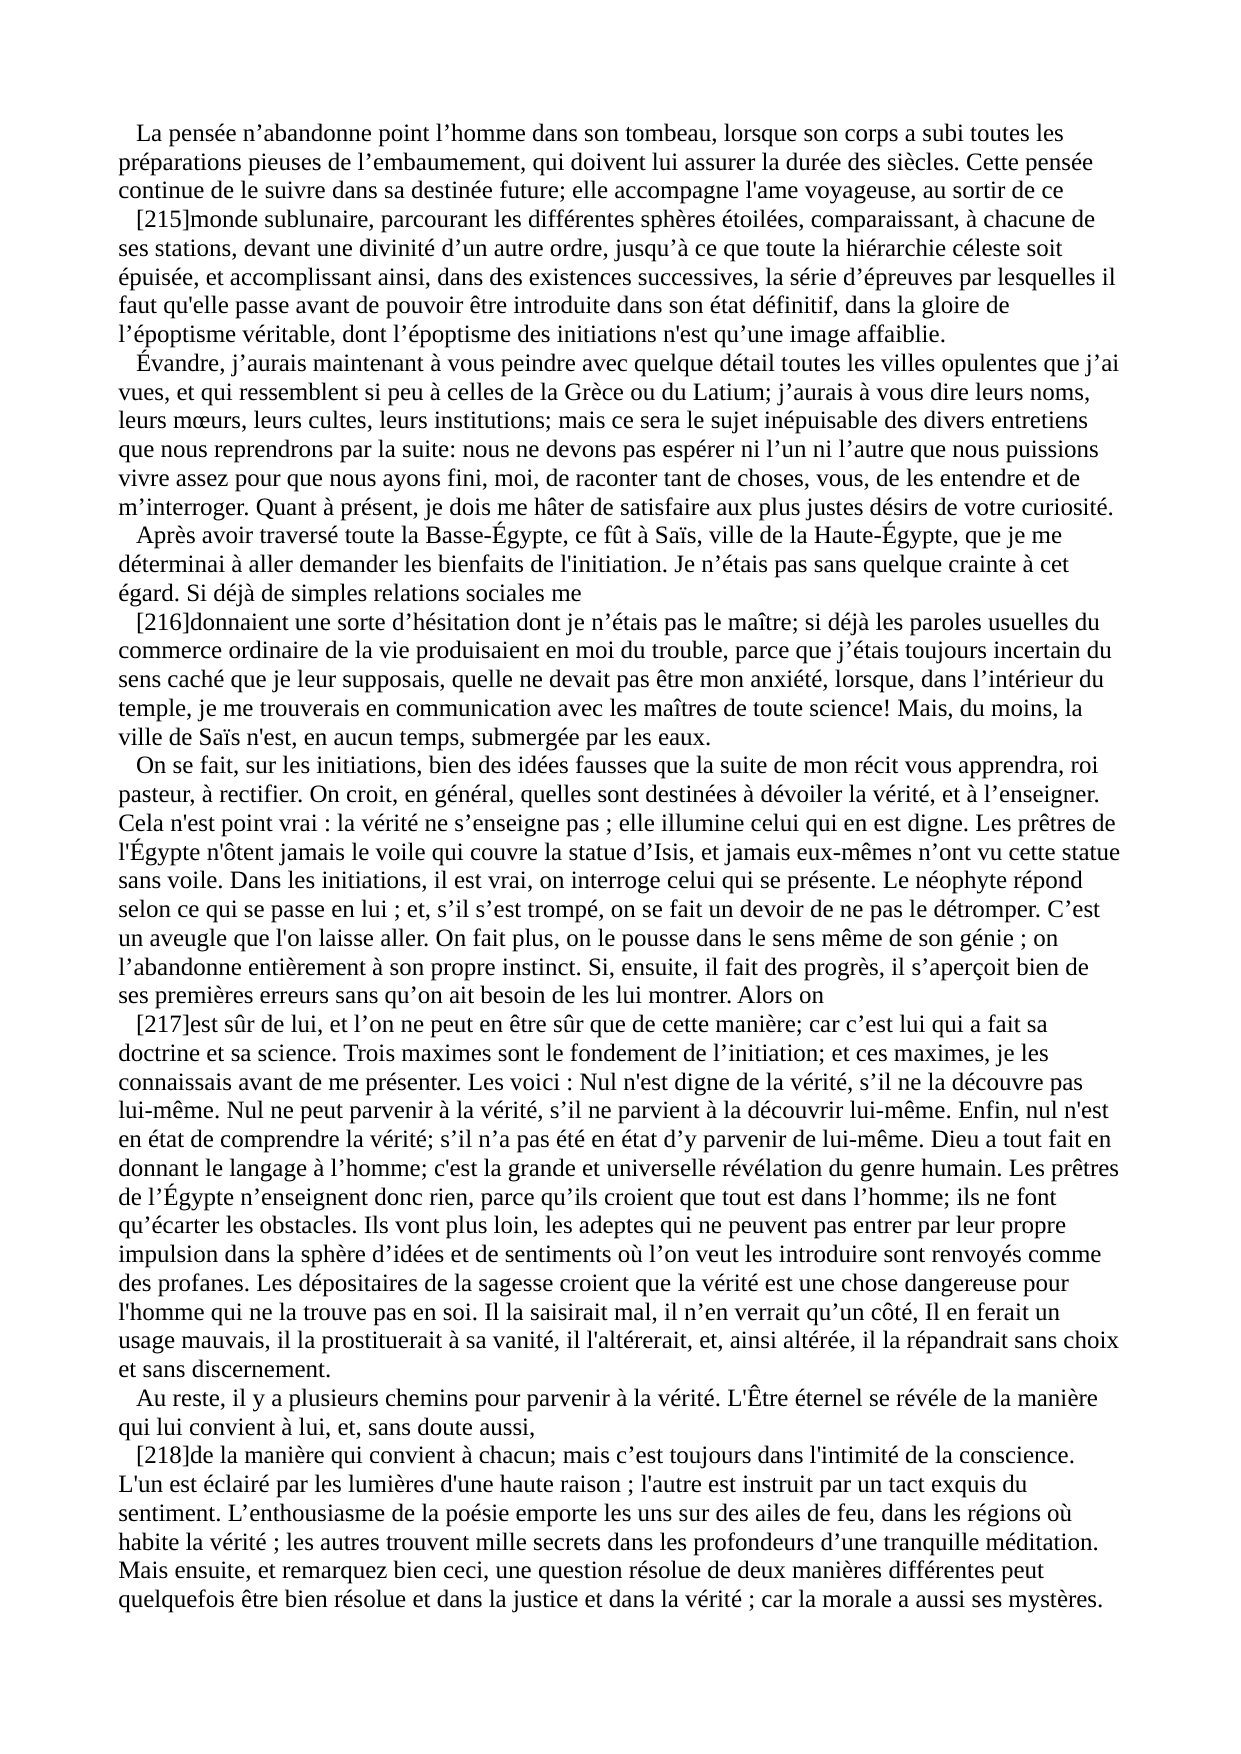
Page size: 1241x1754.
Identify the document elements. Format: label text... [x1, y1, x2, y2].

text Évandre, j’aurais maintenant à vous peindre avec quelque détail toutes les villes opulentes que j’ai vues, et qui ressemblent si peu à celles de la Grèce ou du Latium; j’aurais à vous dire leurs noms, leurs mœurs, leurs cultes, leurs institutions; mais ce sera le sujet inépuisable des divers entretiens que nous reprendrons par la suite: nous ne devons pas espérer ni l’un ni l’autre que nous puissions vivre assez pour que nous ayons fini, moi, de raconter tant de choses, vous, de les entendre et de m’interroger. Quant à présent, je dois me hâter de satisfaire aux plus justes désirs de votre curiosité. [118, 348, 1122, 521]
text [215]monde sublunaire, parcourant les différentes sphères étoilées, comparaissant, à chacune de ses stations, devant une divinité d’un autre ordre, jusqu’à ce que toute la hiérarchie céleste soit épuisée, et accomplissant ainsi, dans des existences successives, la série d’épreuves par lesquelles il faut qu'elle passe avant de pouvoir être introduite dans son état définitif, dans la gloire de l’époptisme véritable, dont l’époptisme des initiations n'est qu’une image affaiblie. [118, 204, 1122, 348]
text [217]est sûr de lui, et l’on ne peut en être sûr que de cette manière; car c’est lui qui a fait sa doctrine et sa science. Trois maximes sont le fondement de l’initiation; et ces maximes, je les connaissais avant de me présenter. Les voici : Nul n'est digne de la vérité, s’il ne la découvre pas lui-même. Nul ne peut parvenir à la vérité, s’il ne parvient à la découvrir lui-même. Enfin, nul n'est en état de comprendre la vérité; s’il n’a pas été en état d’y parvenir de lui-même. Dieu a tout fait en donnant le langage à l’homme; c'est la grande et universelle révélation du genre humain. Les prêtres de l’Égypte n’enseignent donc rien, parce qu’ils croient que tout est dans l’homme; ils ne font qu’écarter les obstacles. Ils vont plus loin, les adeptes qui ne peuvent pas entrer par leur propre impulsion dans la sphère d’idées et de sentiments où l’on veut les introduire sont renvoyés comme des profanes. Les dépositaires de la sagesse croient que la vérité est une chose dangereuse pour l'homme qui ne la trouve pas en soi. Il la saisirait mal, il n’en verrait qu’un côté, Il en ferait un usage mauvais, il la prostituerait à sa vanité, il l'altérerait, et, ainsi altérée, il la répandrait sans choix et sans discernement. [118, 1009, 1122, 1383]
text La pensée n’abandonne point l’homme dans son tombeau, lorsque son corps a subi toutes les préparations pieuses de l’embaumement, qui doivent lui assurer la durée des siècles. Cette pensée continue de le suivre dans sa destinée future; elle accompagne l'ame voyageuse, au sortir de ce [118, 118, 1122, 204]
text Au reste, il y a plusieurs chemins pour parvenir à la vérité. L'Être éternel se révéle de la manière qui lui convient à lui, et, sans doute aussi, [118, 1383, 1122, 1441]
text Après avoir traversé toute la Basse-Égypte, ce fût à Saïs, ville de la Haute-Égypte, que je me déterminai à aller demander les bienfaits de l'initiation. Je n’étais pas sans quelque crainte à cet égard. Si déjà de simples relations sociales me [118, 521, 1122, 607]
text [218]de la manière qui convient à chacun; mais c’est toujours dans l'intimité de la conscience. L'un est éclairé par les lumières d'une haute raison ; l'autre est instruit par un tact exquis du sentiment. L’enthousiasme de la poésie emporte les uns sur des ailes de feu, dans les régions où habite la vérité ; les autres trouvent mille secrets dans les profondeurs d’une tranquille méditation. Mais ensuite, et remarquez bien ceci, une question résolue de deux manières différentes peut quelquefois être bien résolue et dans la justice et dans la vérité ; car la morale a aussi ses mystères. [118, 1441, 1122, 1613]
text On se fait, sur les initiations, bien des idées fausses que la suite de mon récit vous apprendra, roi pasteur, à rectifier. On croit, en général, quelles sont destinées à dévoiler la vérité, et à l’enseigner. Cela n'est point vrai : la vérité ne s’enseigne pas ; elle illumine celui qui en est digne. Les prêtres de l'Égypte n'ôtent jamais le voile qui couvre la statue d’Isis, et jamais eux-mêmes n’ont vu cette statue sans voile. Dans les initiations, il est vrai, on interroge celui qui se présente. Le néophyte répond selon ce qui se passe en lui ; et, s’il s’est trompé, on se fait un devoir de ne pas le détromper. C’est un aveugle que l'on laisse aller. On fait plus, on le pousse dans le sens même de son génie ; on l’abandonne entièrement à son propre instinct. Si, ensuite, il fait des progrès, il s’aperçoit bien de ses premières erreurs sans qu’on ait besoin de les lui montrer. Alors on [118, 751, 1122, 1009]
text [216]donnaient une sorte d’hésitation dont je n’étais pas le maître; si déjà les paroles usuelles du commerce ordinaire de la vie produisaient en moi du trouble, parce que j’étais toujours incertain du sens caché que je leur supposais, quelle ne devait pas être mon anxiété, lorsque, dans l’intérieur du temple, je me trouverais en communication avec les maîtres de toute science! Mais, du moins, la ville de Saïs n'est, en aucun temps, submergée par les eaux. [118, 607, 1122, 751]
